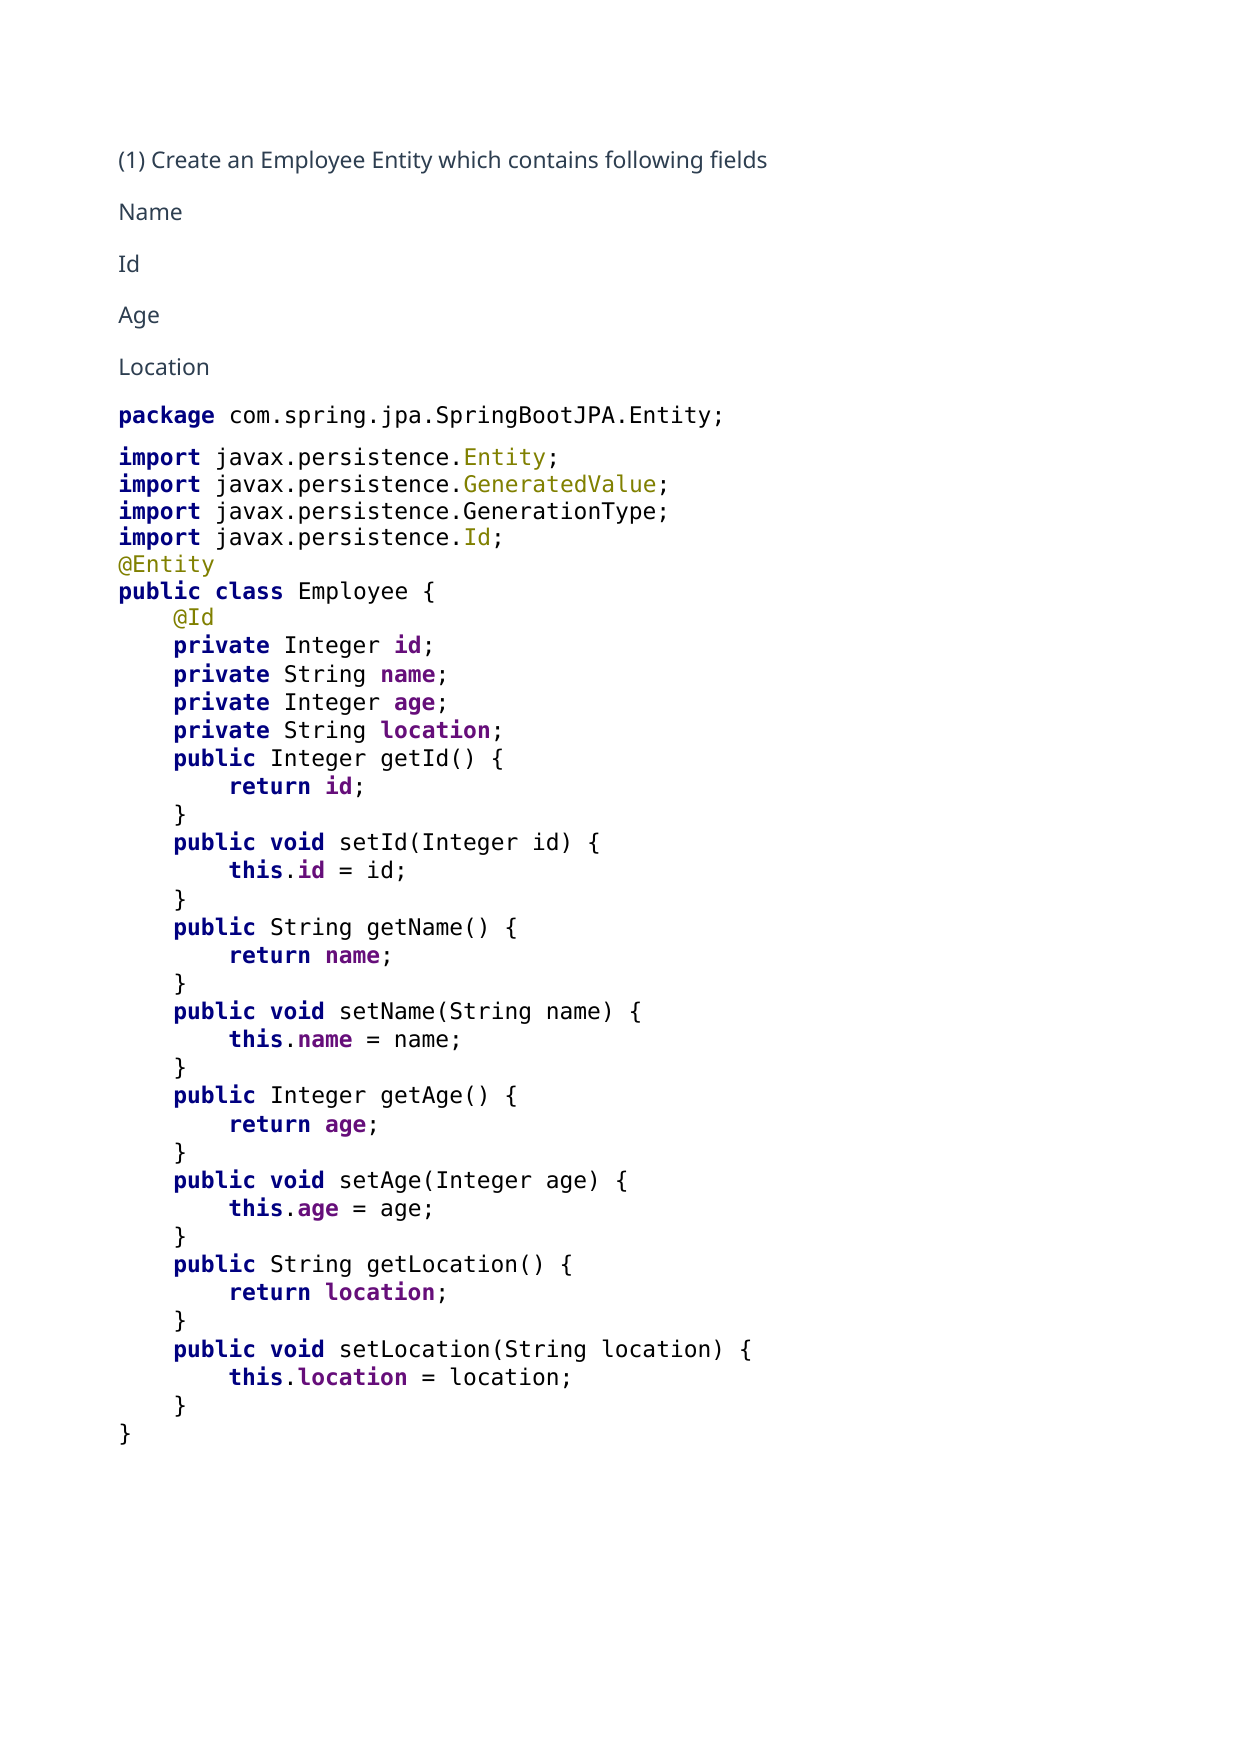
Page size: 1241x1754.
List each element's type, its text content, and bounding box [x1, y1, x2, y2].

text package com.spring.jpa.SpringBootJPA.Entity; [118, 402, 1122, 429]
text public void setLocation(String location) { [118, 1336, 1122, 1364]
text } [118, 970, 1122, 998]
text } [118, 1054, 1122, 1083]
text } [118, 1139, 1122, 1167]
text @Entity [118, 551, 1122, 578]
text this.id = id; [118, 858, 1122, 886]
text Id [118, 248, 1122, 279]
text return name; [118, 942, 1122, 970]
text import javax.persistence.Id; [118, 524, 1122, 551]
text import javax.persistence.GenerationType; [118, 498, 1122, 524]
text return id; [118, 773, 1122, 801]
text return location; [118, 1279, 1122, 1308]
text public Integer getId() { [118, 745, 1122, 773]
text public class Employee { [118, 578, 1122, 604]
text this.age = age; [118, 1195, 1122, 1223]
text } [118, 1223, 1122, 1251]
text @Id [118, 604, 1122, 633]
text this.location = location; [118, 1364, 1122, 1392]
text public String getName() { [118, 914, 1122, 942]
text public Integer getAge() { [118, 1083, 1122, 1111]
text public void setAge(Integer age) { [118, 1167, 1122, 1195]
text private Integer id; [118, 633, 1122, 661]
text (1) Create an Employee Entity which contains following fields [118, 144, 1122, 176]
text } [118, 1420, 1122, 1447]
text } [118, 1308, 1122, 1336]
text public String getLocation() { [118, 1251, 1122, 1279]
text Name [118, 196, 1122, 227]
text private String location; [118, 717, 1122, 745]
text } [118, 886, 1122, 914]
text public void setId(Integer id) { [118, 829, 1122, 858]
text this.name = name; [118, 1026, 1122, 1054]
text return age; [118, 1111, 1122, 1139]
text import javax.persistence.Entity; [118, 444, 1122, 471]
text Age [118, 299, 1122, 330]
text private String name; [118, 661, 1122, 689]
text Location [118, 351, 1122, 382]
text } [118, 1392, 1122, 1420]
text } [118, 801, 1122, 829]
text public void setName(String name) { [118, 998, 1122, 1026]
text import javax.persistence.GeneratedValue; [118, 471, 1122, 498]
text private Integer age; [118, 689, 1122, 717]
